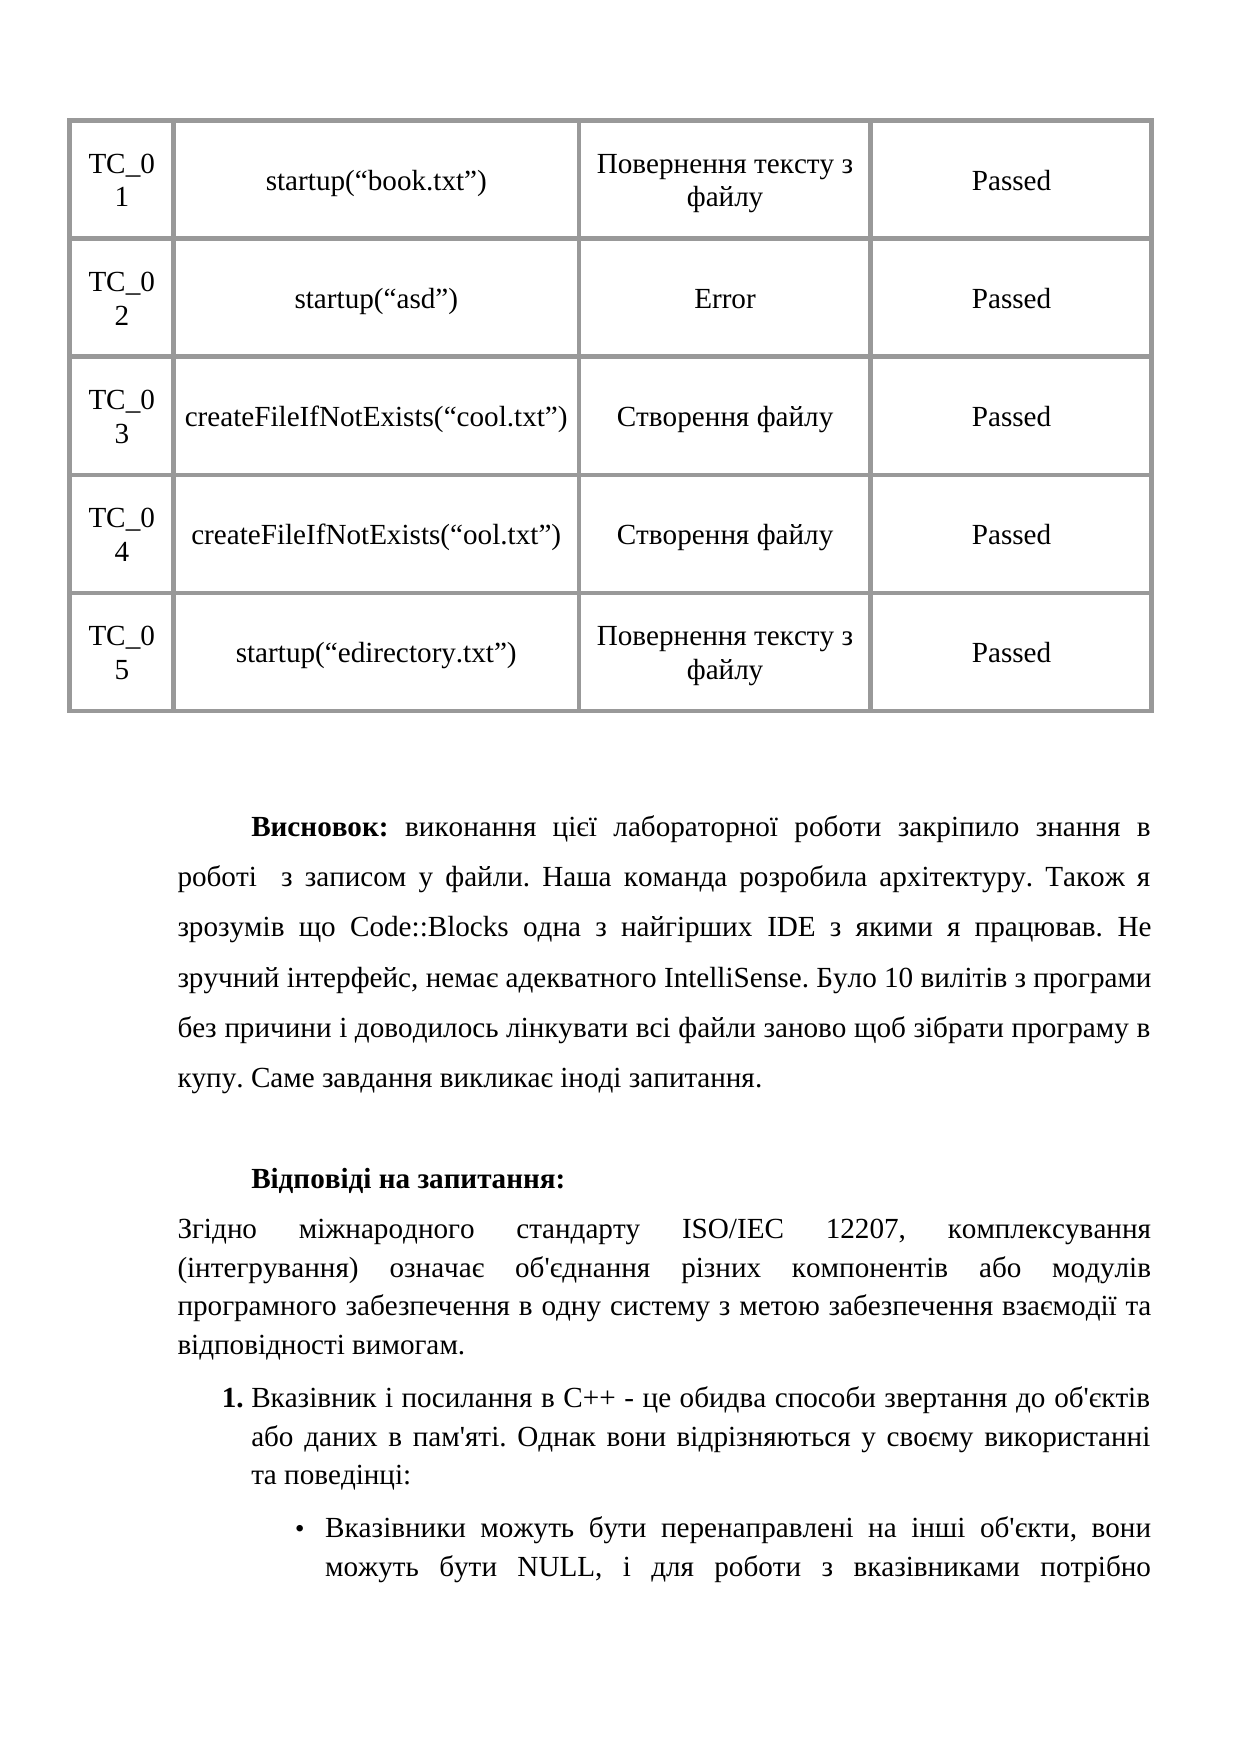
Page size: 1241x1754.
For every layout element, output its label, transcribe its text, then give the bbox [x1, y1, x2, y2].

table_cell Створення файлу [581, 359, 868, 472]
list Вказівник і посилання в C++ - це обидва способи звертання до об'єктів або даних в пам'яті. Однак вони відрізняються у своєму використанні та поведінці: [222, 1380, 1152, 1491]
text Відповіді на запитання: [177, 1161, 1152, 1194]
table_cell createFileIfNotExists(“cool.txt”) [176, 359, 577, 472]
list Вказівники можуть бути перенаправлені на інші об'єкти, вони можуть бути NULL, і для роботи з вказівниками потрібно [295, 1510, 1152, 1582]
table_cell Passed [873, 359, 1149, 472]
table_cell Passed [873, 123, 1149, 236]
table_cell TC_04 [72, 477, 171, 591]
table_cell TC_02 [72, 241, 171, 354]
table_cell Створення файлу [581, 477, 868, 591]
text Згідно міжнародного стандарту ISO/IEC 12207, комплексування (інтегрування) означає об'єднання різних компонентів або модулів програмного забезпечення в одну систему з метою забезпечення взаємодії та відповідності вимогам. [177, 1211, 1152, 1361]
table_cell startup(“book.txt”) [176, 123, 577, 236]
table_cell Повернення тексту з файлу [581, 123, 868, 236]
table_cell Passed [873, 477, 1149, 591]
table_cell TC_03 [72, 359, 171, 472]
table_cell createFileIfNotExists(“ool.txt”) [176, 477, 577, 591]
table_cell Passed [873, 241, 1149, 354]
table_cell TC_01 [72, 123, 171, 236]
table_cell Passed [873, 595, 1149, 709]
table_cell startup(“asd”) [176, 241, 577, 354]
table_cell TC_05 [72, 595, 171, 709]
table_cell Error [581, 241, 868, 354]
text Висновок: виконання цієї лабораторної роботи закріпило знання в роботі з записом у файли. Наша команда розробила архітектуру. Також я зрозумів що Code::Blocks одна з найгірших IDE з якими я працював. Не зручний інтерфейс, немає адекватного IntelliSense. Було 10 вилітів з програми без причини і доводилось лінкувати всі файли заново щоб зібрати програму в купу. Саме завдання викликає іноді запитання. [177, 809, 1152, 1094]
table_cell Повернення тексту з файлу [581, 595, 868, 709]
table_cell startup(“edirectory.txt”) [176, 595, 577, 709]
